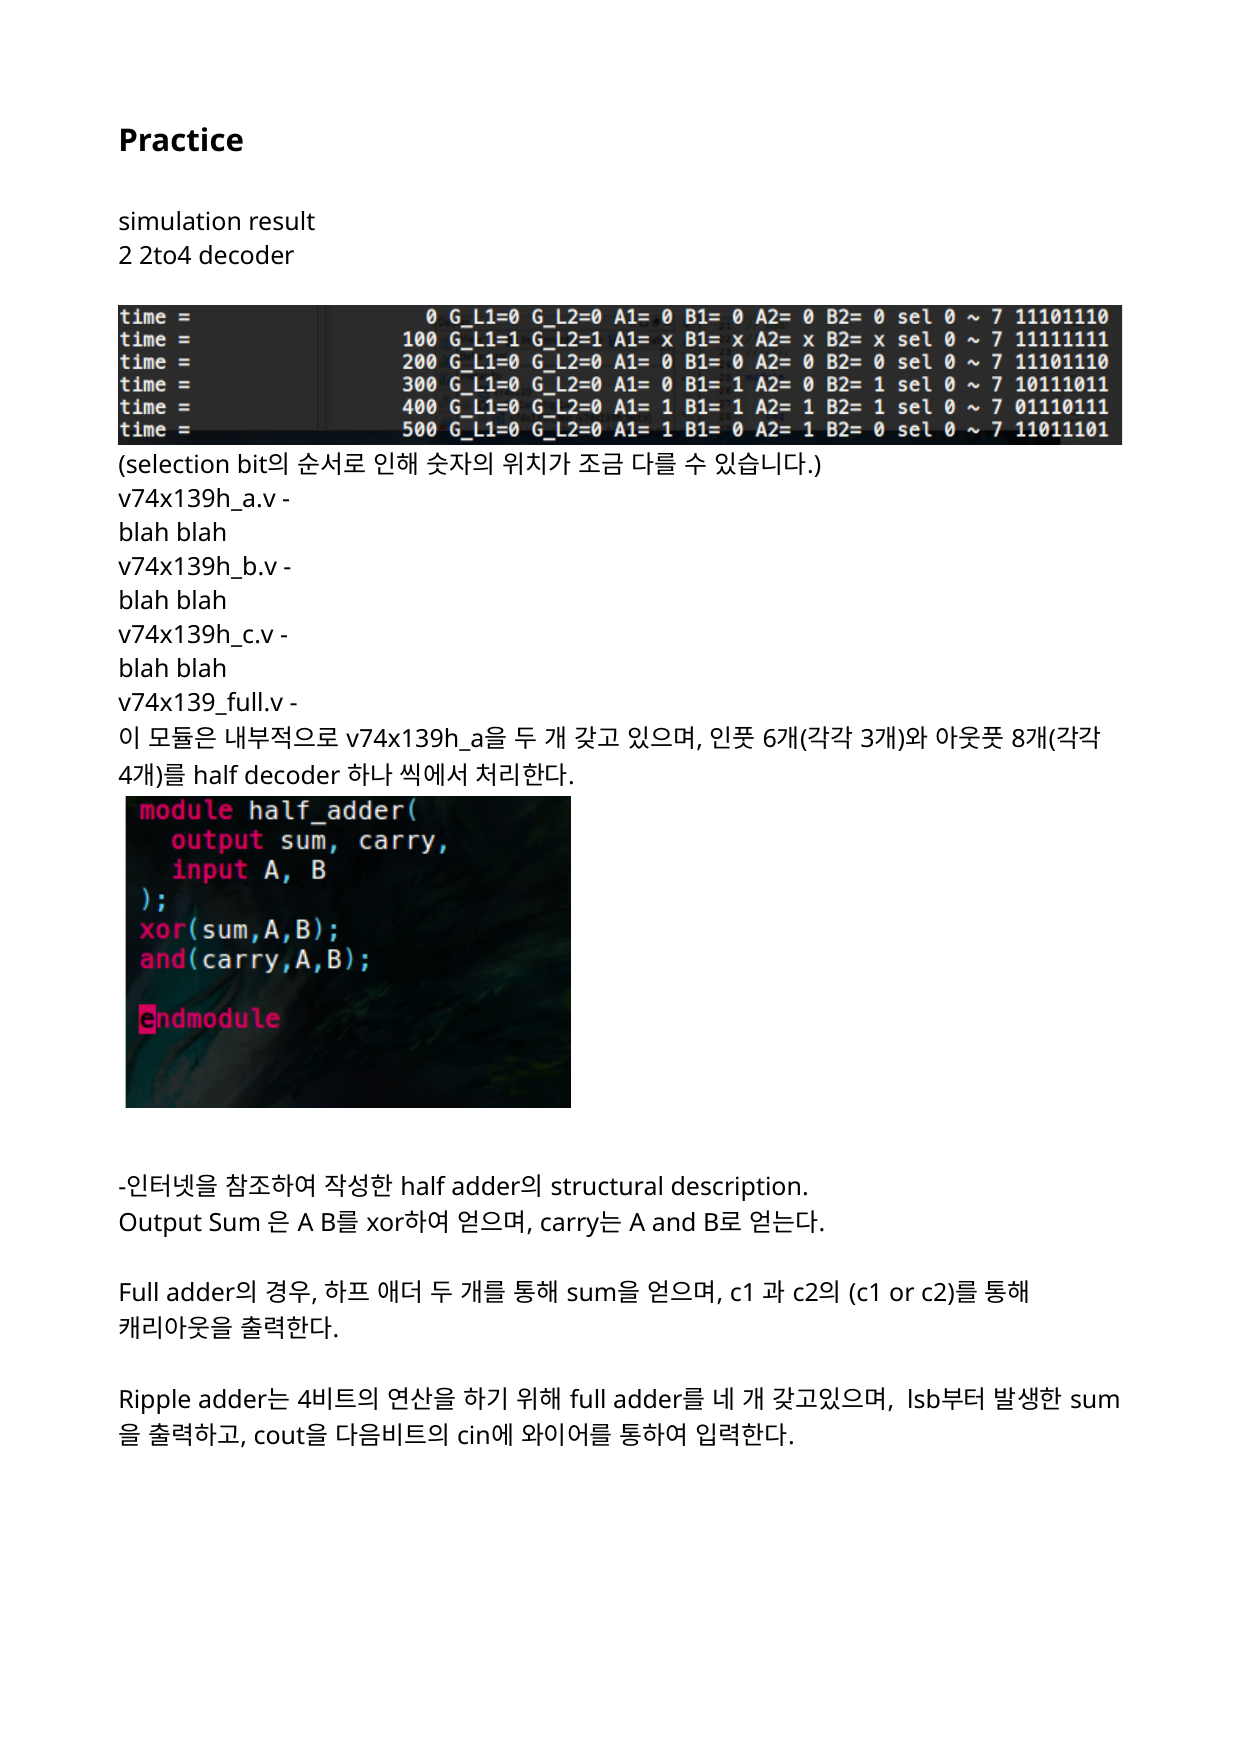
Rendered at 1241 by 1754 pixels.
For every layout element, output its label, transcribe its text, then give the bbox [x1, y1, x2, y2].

text -인터넷을 참조하여 작성한 half adder의 structural description. [118, 1166, 1122, 1202]
text v74x139h_b.v - [118, 549, 1122, 583]
picture [125, 796, 571, 1108]
picture [118, 305, 1123, 445]
text Practice [118, 118, 1122, 161]
text Full adder의 경우, 하프 애더 두 개를 통해 sum을 얻으며, c1 과 c2의 (c1 or c2)를 통해 캐리아웃을 출력한다. [118, 1273, 1122, 1345]
text v74x139h_a.v - [118, 481, 1122, 514]
text blah blah [118, 514, 1122, 549]
text v74x139_full.v - [118, 685, 1122, 719]
text blah blah [118, 651, 1122, 685]
text Output Sum 은 A B를 xor하여 얻으며, carry는 A and B로 얻는다. [118, 1202, 1122, 1239]
text (selection bit의 순서로 인해 숫자의 위치가 조금 다를 수 있습니다.) [118, 445, 1122, 481]
text 이 모듈은 내부적으로 v74x139h_a을 두 개 갖고 있으며, 인풋 6개(각각 3개)와 아웃풋 8개(각각 4개)를 half decoder 하나 씩에서 처리한다. [118, 719, 1122, 791]
text blah blah [118, 583, 1122, 617]
text v74x139h_c.v - [118, 617, 1122, 651]
text Ripple adder는 4비트의 연산을 하기 위해 full adder를 네 개 갖고있으며, lsb부터 발생한 sum을 출력하고, cout을 다음비트의 cin에 와이어를 통하여 입력한다. [118, 1379, 1122, 1452]
text simulation result [118, 203, 1122, 237]
text 2 2to4 decoder [118, 237, 1122, 271]
